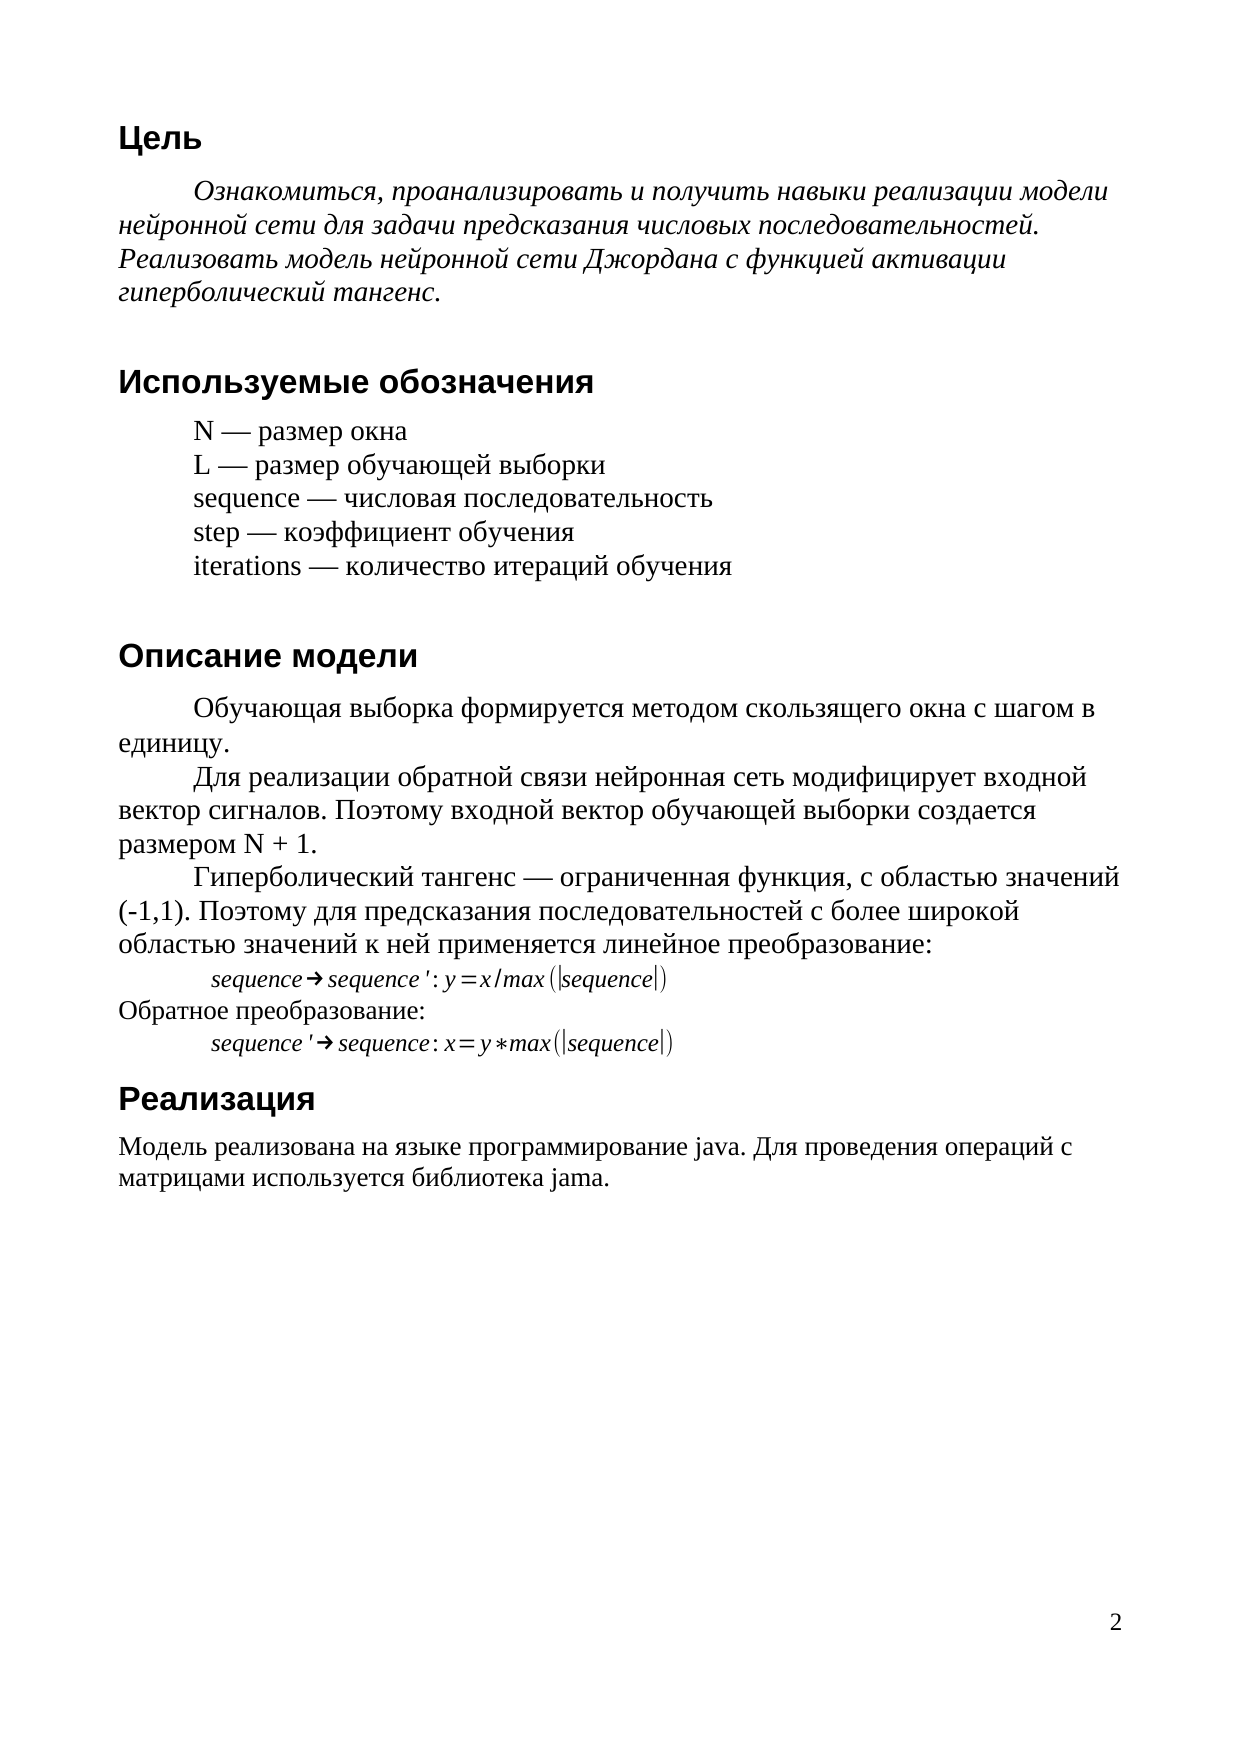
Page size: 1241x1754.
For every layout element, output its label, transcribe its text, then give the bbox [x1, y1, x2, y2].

text Гиперболический тангенс — ограниченная функция, с областью значений [118, 859, 1122, 893]
subtitle Цель [118, 118, 1122, 157]
text L — размер обучающей выборки [118, 447, 1122, 481]
text Для реализации обратной связи нейронная сеть модифицирует входной вектор сигналов. Поэтому входной вектор обучающей выборки создается размером N + 1. [118, 759, 1122, 859]
text N — размер окна [118, 413, 1122, 447]
subtitle Описание модели [118, 636, 1122, 674]
text (-1,1). Поэтому для предсказания последовательностей с более широкой областью значений к ней применяется линейное преобразование: [118, 893, 1122, 960]
text sequence — числовая последовательность [118, 481, 1122, 514]
text Реализовать модель нейронной сети Джордана с функцией активации гиперболический тангенс. [118, 241, 1122, 308]
text Модель реализована на языке программирование java. Для проведения операций с матрицами используется библиотека jama. [118, 1130, 1122, 1192]
text step — коэффициент обучения [118, 514, 1122, 548]
subtitle Реализация [118, 1079, 1122, 1118]
text iterations — количество итераций обучения [118, 548, 1122, 581]
subtitle Используемые обозначения [118, 362, 1122, 401]
text Обучающая выборка формируется методом скользящего окна с шагом в единицу. [118, 687, 1122, 759]
text Обратное преобразование: [118, 994, 1122, 1026]
text Ознакомиться, проанализировать и получить навыки реализации модели нейронной сети для задачи предсказания числовых последовательностей. [118, 169, 1122, 241]
